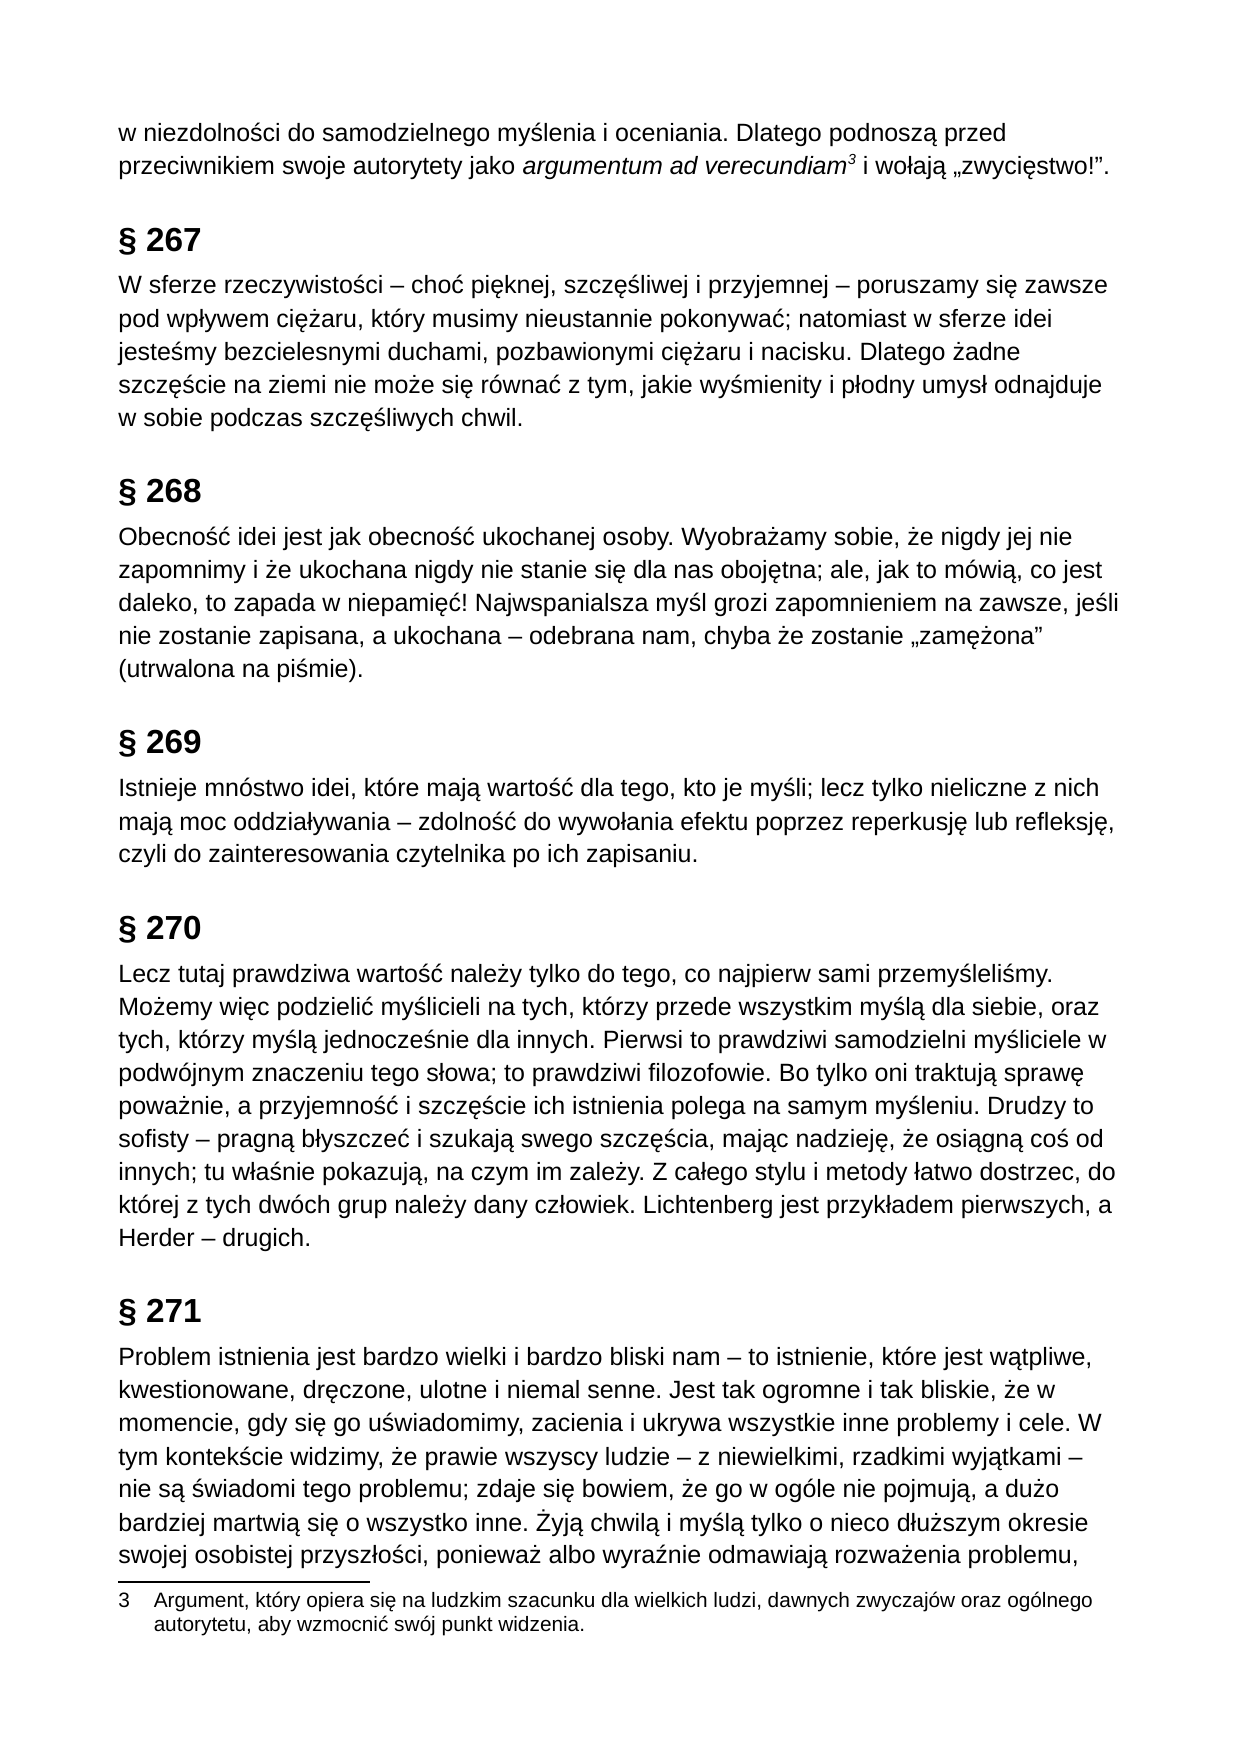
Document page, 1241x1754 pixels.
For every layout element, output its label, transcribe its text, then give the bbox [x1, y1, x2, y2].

subtitle § 269 [118, 722, 1122, 761]
subtitle § 267 [118, 219, 1122, 258]
text Lecz tutaj prawdziwa wartość należy tylko do tego, co najpierw sami przemyśleliśmy. Możemy więc podzielić myślicieli na tych, którzy przede wszystkim myślą dla siebie, oraz tych, którzy myślą jednocześnie dla innych. Pierwsi to prawdziwi samodzielni myśliciele w podwójnym znaczeniu tego słowa; to prawdziwi filozofowie. Bo tylko oni traktują sprawę poważnie, a przyjemność i szczęście ich istnienia polega na samym myśleniu. Drudzy to sofisty – pragną błyszczeć i szukają swego szczęścia, mając nadzieję, że osiągną coś od innych; tu właśnie pokazują, na czym im zależy. Z całego stylu i metody łatwo dostrzec, do której z tych dwóch grup należy dany człowiek. Lichtenberg jest przykładem pierwszych, a Herder – drugich. [118, 959, 1122, 1252]
subtitle § 271 [118, 1291, 1122, 1330]
text Problem istnienia jest bardzo wielki i bardzo bliski nam – to istnienie, które jest wątpliwe, kwestionowane, dręczone, ulotne i niemal senne. Jest tak ogromne i tak bliskie, że w momencie, gdy się go uświadomimy, zacienia i ukrywa wszystkie inne problemy i cele. W tym kontekście widzimy, że prawie wszyscy ludzie – z niewielkimi, rzadkimi wyjątkami – nie są świadomi tego problemu; zdaje się bowiem, że go w ogóle nie pojmują, a dużo bardziej martwią się o wszystko inne. Żyją chwilą i myślą tylko o nieco dłuższym okresie swojej osobistej przyszłości, ponieważ albo wyraźnie odmawiają rozważenia problemu, [118, 1342, 1122, 1569]
subtitle § 268 [118, 471, 1122, 509]
text Obecność idei jest jak obecność ukochanej osoby. Wyobrażamy sobie, że nigdy jej nie zapomnimy i że ukochana nigdy nie stanie się dla nas obojętna; ale, jak to mówią, co jest daleko, to zapada w niepamięć! Najwspanialsza myśl grozi zapomnieniem na zawsze, jeśli nie zostanie zapisana, a ukochana – odebrana nam, chyba że zostanie „zamężona” (utrwalona na piśmie). [118, 522, 1122, 683]
text Argument, który opiera się na ludzkim szacunku dla wielkich ludzi, dawnych zwyczajów oraz ogólnego autorytetu, aby wzmocnić swój punkt widzenia. [118, 1588, 1122, 1636]
text w niezdolności do samodzielnego myślenia i oceniania. Dlatego podnoszą przed przeciwnikiem swoje autorytety jako argumentum ad verecundiam i wołają „zwycięstwo!”. [118, 118, 1122, 180]
text W sferze rzeczywistości – choć pięknej, szczęśliwej i przyjemnej – poruszamy się zawsze pod wpływem ciężaru, który musimy nieustannie pokonywać; natomiast w sferze idei jesteśmy bezcielesnymi duchami, pozbawionymi ciężaru i nacisku. Dlatego żadne szczęście na ziemi nie może się równać z tym, jakie wyśmienity i płodny umysł odnajduje w sobie podczas szczęśliwych chwil. [118, 271, 1122, 431]
text Istnieje mnóstwo idei, które mają wartość dla tego, kto je myśli; lecz tylko nieliczne z nich mają moc oddziaływania – zdolność do wywołania efektu poprzez reperkusję lub refleksję, czyli do zainteresowania czytelnika po ich zapisaniu. [118, 773, 1122, 868]
subtitle § 270 [118, 908, 1122, 946]
